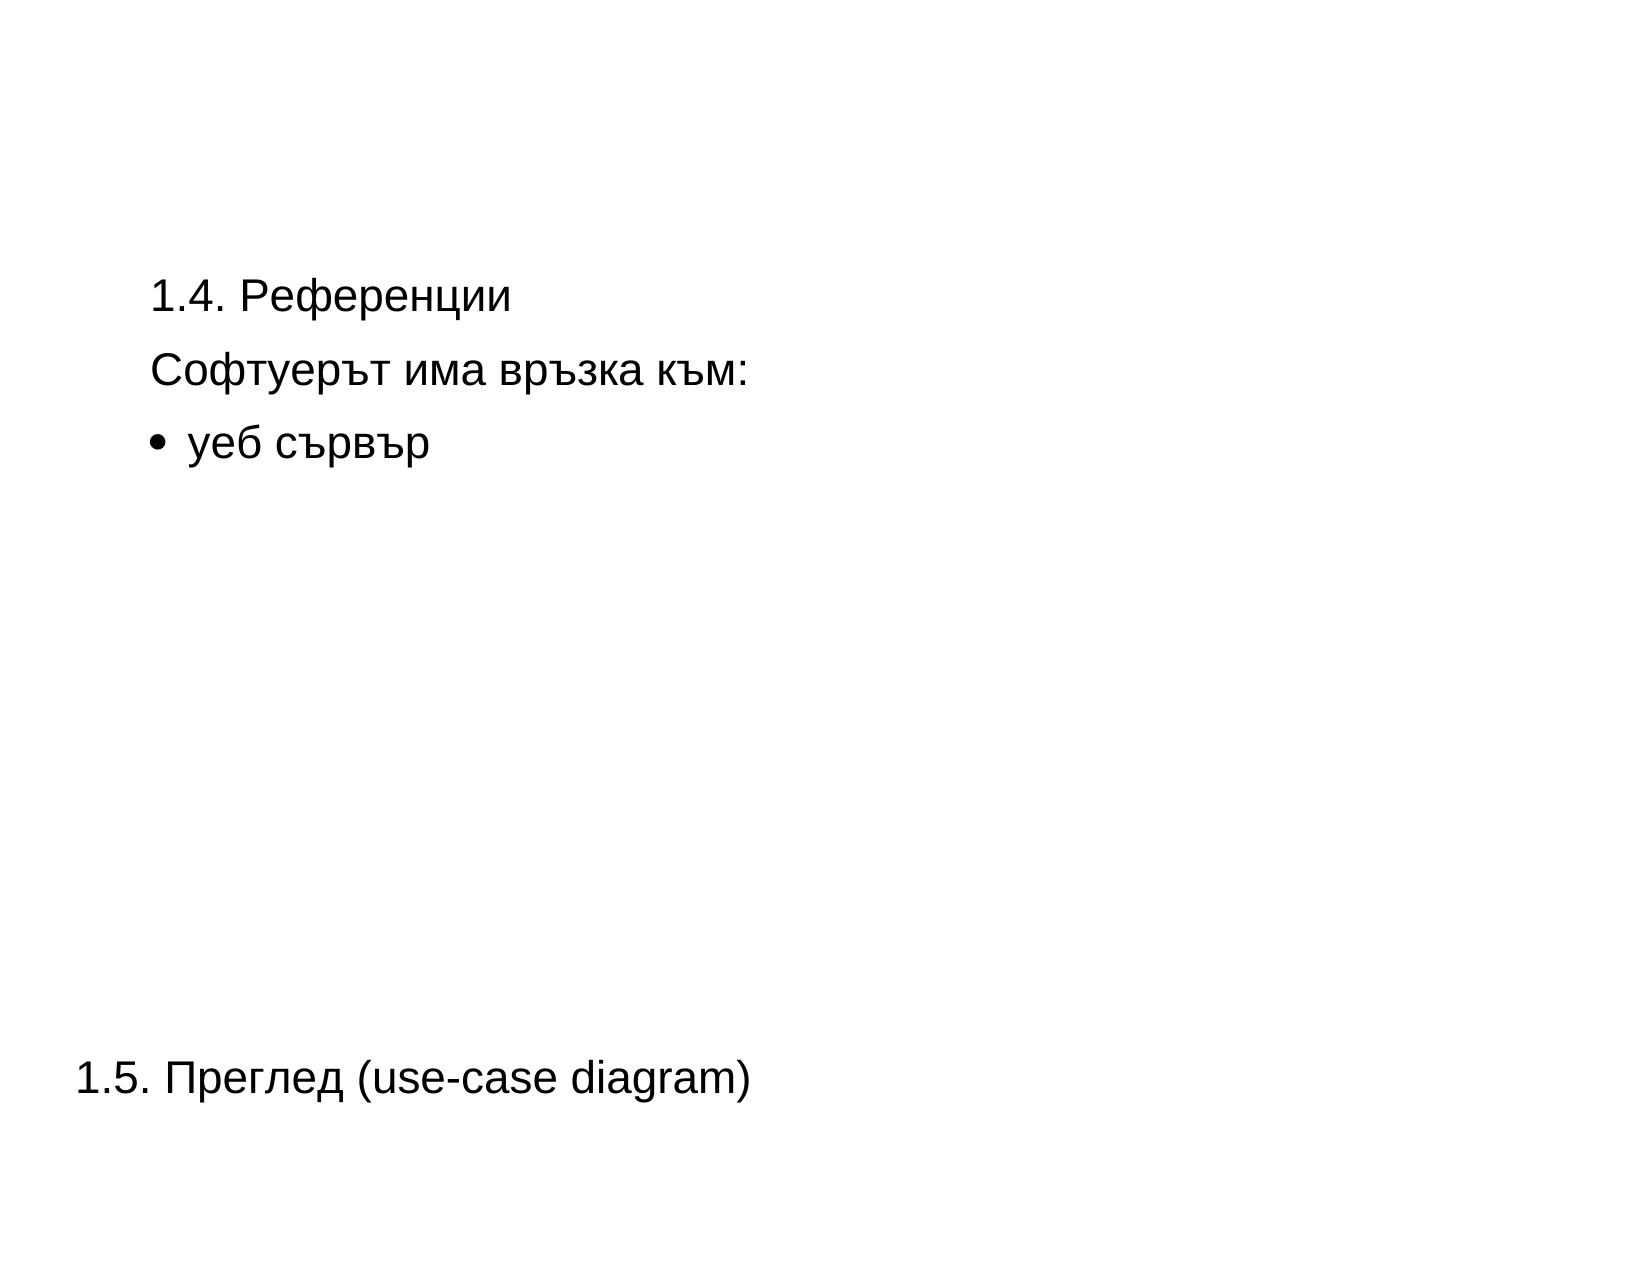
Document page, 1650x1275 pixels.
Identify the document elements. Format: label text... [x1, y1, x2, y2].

text 1.4. Референции [150, 269, 1575, 321]
text Софтуерът има връзка към: [150, 342, 1575, 395]
text 1.5. Преглед (use-case diagram) [75, 1051, 1575, 1103]
list уеб сървър [150, 416, 1575, 468]
